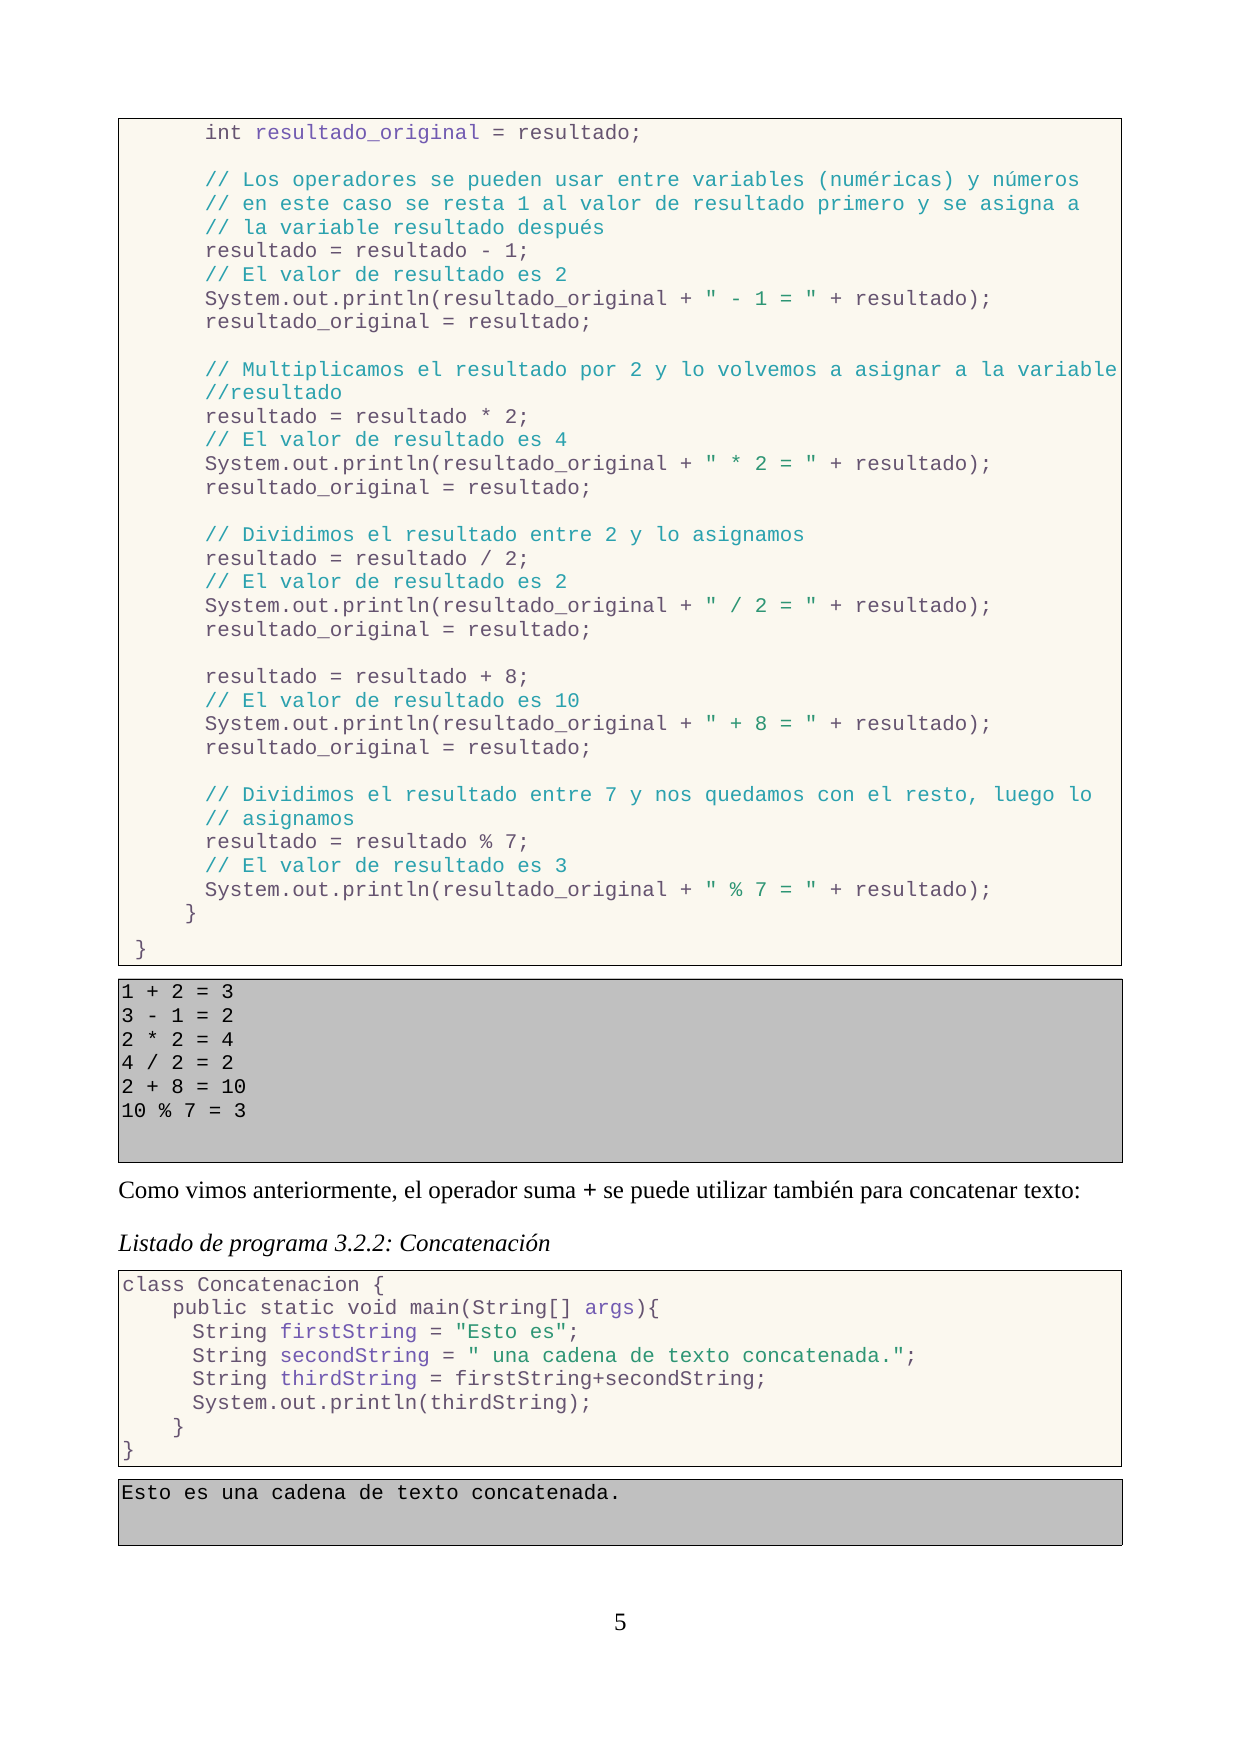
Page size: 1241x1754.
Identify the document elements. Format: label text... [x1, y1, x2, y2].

text // El valor de resultado es 2 [119, 260, 1121, 284]
text 10 % 7 = 3 [119, 1097, 1122, 1123]
text int resultado_original = resultado; [119, 119, 1121, 142]
text resultado = resultado % 7; [119, 827, 1121, 851]
text resultado = resultado * 2; [119, 402, 1121, 426]
text System.out.println(resultado_original + " - 1 = " + resultado); [119, 284, 1121, 307]
text } [119, 934, 1121, 965]
text String firstString = "Esto es"; [119, 1317, 1121, 1341]
text System.out.println(thirdString); [119, 1388, 1121, 1412]
text System.out.println(resultado_original + " + 8 = " + resultado); [119, 709, 1121, 733]
text 4 / 2 = 2 [119, 1049, 1122, 1073]
text 3 - 1 = 2 [119, 1002, 1122, 1026]
text public static void main(String[] args){ [119, 1293, 1121, 1317]
text // en este caso se resta 1 al valor de resultado primero y se asigna a [119, 189, 1121, 213]
text resultado_original = resultado; [119, 473, 1121, 496]
list Listado de programa 3.2.2: Concatenación [118, 1228, 1122, 1257]
text resultado_original = resultado; [119, 615, 1121, 638]
text System.out.println(resultado_original + " / 2 = " + resultado); [119, 591, 1121, 615]
text // El valor de resultado es 3 [119, 851, 1121, 875]
text Como vimos anteriormente, el operador suma + se puede utilizar también para concatenar texto: [118, 1175, 1122, 1203]
text System.out.println(resultado_original + " * 2 = " + resultado); [119, 449, 1121, 473]
text class Concatenacion { [119, 1271, 1121, 1293]
text String thirdString = firstString+secondString; [119, 1364, 1121, 1388]
text // Los operadores se pueden usar entre variables (numéricas) y números [119, 165, 1121, 189]
text resultado_original = resultado; [119, 307, 1121, 331]
text resultado = resultado / 2; [119, 544, 1121, 567]
text // El valor de resultado es 10 [119, 686, 1121, 709]
text resultado = resultado - 1; [119, 236, 1121, 260]
text } [119, 1412, 1121, 1435]
text System.out.println(resultado_original + " % 7 = " + resultado); [119, 875, 1121, 898]
text // la variable resultado después [119, 213, 1121, 236]
text } [119, 1435, 1121, 1466]
text // El valor de resultado es 2 [119, 567, 1121, 591]
text Esto es una cadena de texto concatenada. [119, 1480, 1122, 1506]
text // Dividimos el resultado entre 2 y lo asignamos [119, 520, 1121, 544]
text String secondString = " una cadena de texto concatenada."; [119, 1341, 1121, 1364]
text 2 * 2 = 4 [119, 1026, 1122, 1049]
text 2 + 8 = 10 [119, 1073, 1122, 1097]
text } [119, 898, 1121, 926]
text // Dividimos el resultado entre 7 y nos quedamos con el resto, luego lo [119, 780, 1121, 804]
text // asignamos [119, 804, 1121, 827]
text // Multiplicamos el resultado por 2 y lo volvemos a asignar a la variable [119, 354, 1121, 378]
text 1 + 2 = 3 [119, 980, 1122, 1002]
text //resultado [119, 378, 1121, 402]
text // El valor de resultado es 4 [119, 426, 1121, 449]
text resultado_original = resultado; [119, 733, 1121, 757]
text resultado = resultado + 8; [119, 662, 1121, 686]
